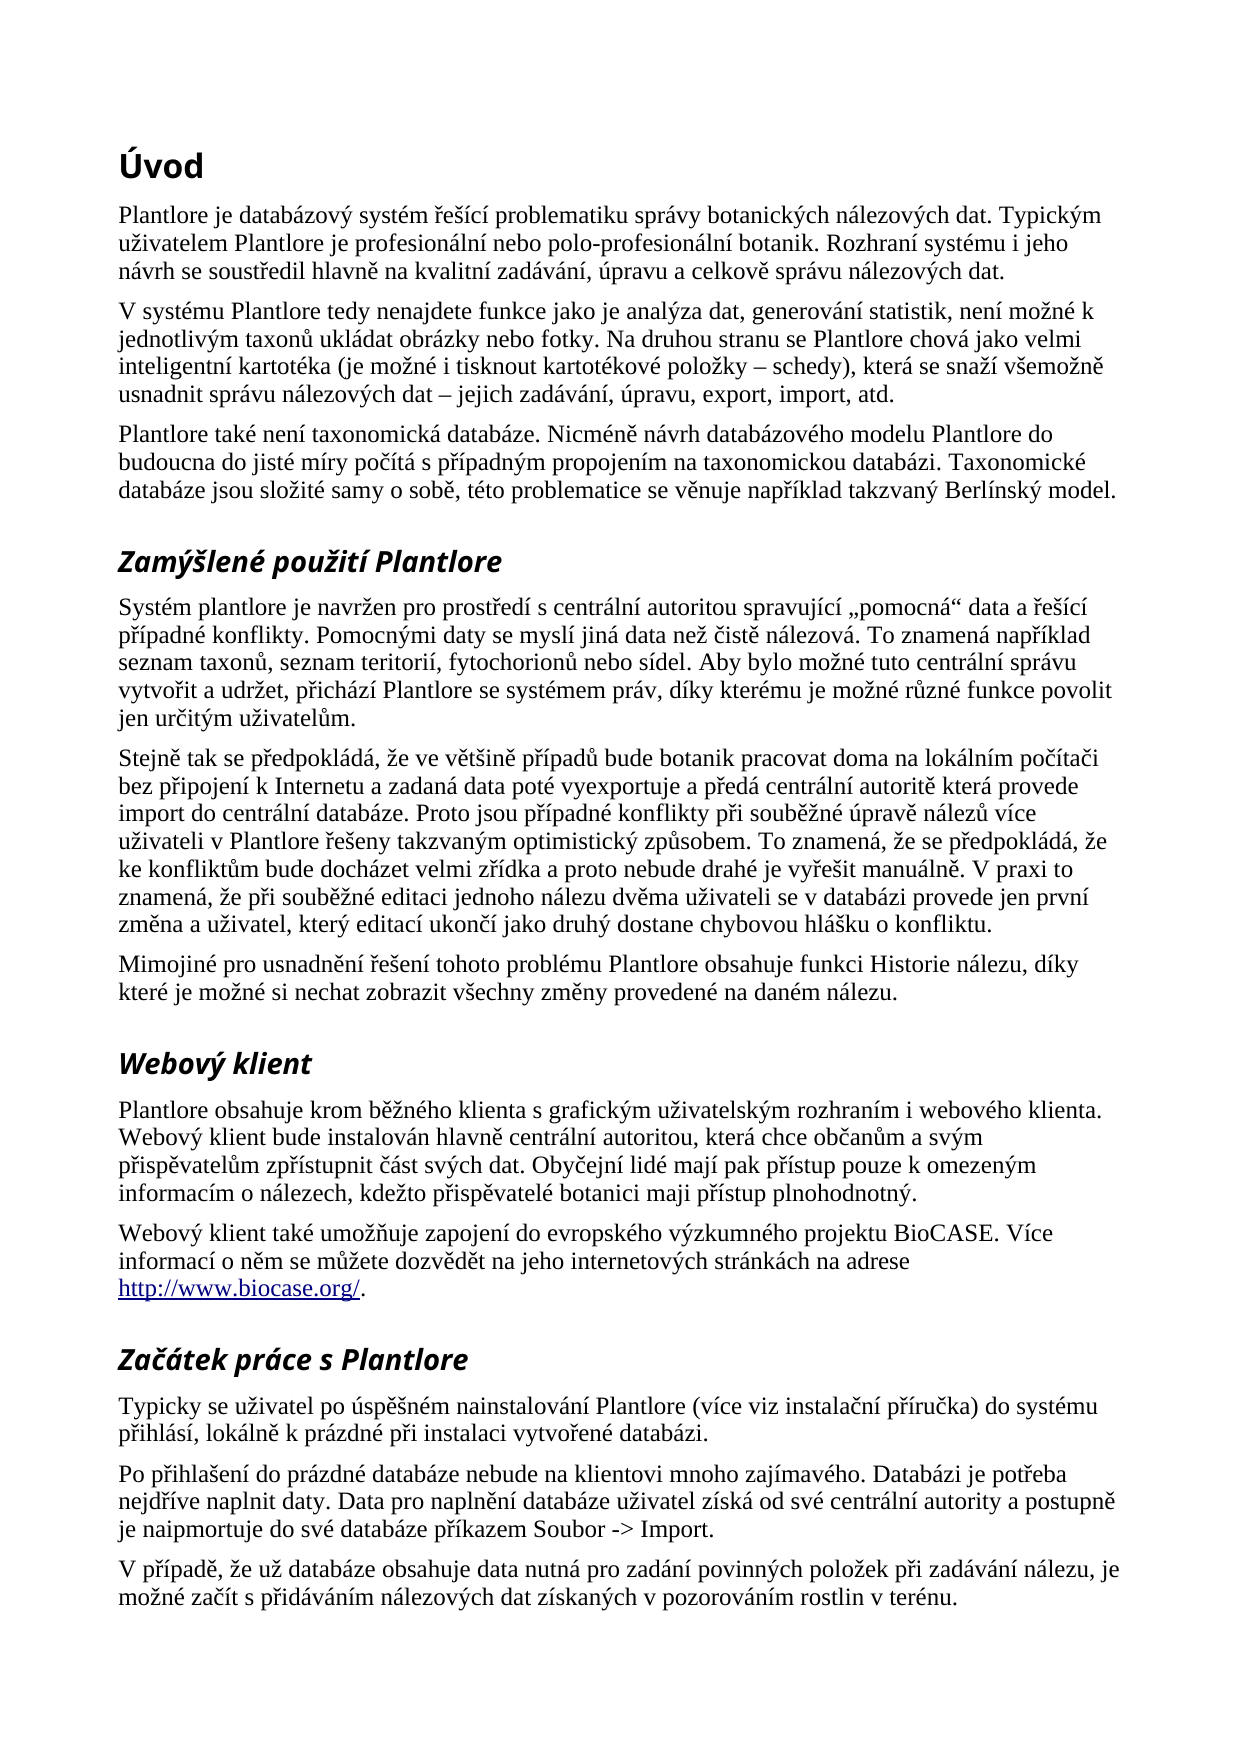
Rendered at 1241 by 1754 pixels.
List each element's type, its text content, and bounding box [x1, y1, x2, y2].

text Po přihlašení do prázdné databáze nebude na klientovi mnoho zajímavého. Databázi je potřeba nejdříve naplnit daty. Data pro naplnění databáze uživatel získá od své centrální autority a postupně je naipmortuje do své databáze příkazem Soubor -> Import. [118, 1460, 1122, 1543]
text Stejně tak se předpokládá, že ve většině případů bude botanik pracovat doma na lokálním počítači bez připojení k Internetu a zadaná data poté vyexportuje a předá centrální autoritě která provede import do centrální databáze. Proto jsou případné konflikty při souběžné úpravě nálezů více uživateli v Plantlore řešeny takzvaným optimistický způsobem. To znamená, že se předpokládá, že ke konfliktům bude docházet velmi zřídka a proto nebude drahé je vyřešit manuálně. V praxi to znamená, že při souběžné editaci jednoho nálezu dvěma uživateli se v databázi provede jen první změna a uživatel, který editací ukončí jako druhý dostane chybovou hlášku o konfliktu. [118, 744, 1122, 938]
text Plantlore obsahuje krom běžného klienta s grafickým uživatelským rozhraním i webového klienta. Webový klient bude instalován hlavně centrální autoritou, která chce občanům a svým přispěvatelům zpřístupnit část svých dat. Obyčejní lidé mají pak přístup pouze k omezeným informacím o nálezech, kdežto přispěvatelé botanici maji přístup plnohodnotný. [118, 1096, 1122, 1207]
text Webový klient také umožňuje zapojení do evropského výzkumného projektu BioCASE. Více informací o něm se můžete dozvědět na jeho internetových stránkách na adrese http://www.biocase.org/. [118, 1219, 1122, 1302]
subtitle Webový klient [118, 1043, 1122, 1083]
subtitle Začátek práce s Plantlore [118, 1340, 1122, 1379]
text V systému Plantlore tedy nenajdete funkce jako je analýza dat, generování statistik, není možné k jednotlivým taxonů ukládat obrázky nebo fotky. Na druhou stranu se Plantlore chová jako velmi inteligentní kartotéka (je možné i tisknout kartotékové položky – schedy), která se snaží všemožně usnadnit správu nálezových dat – jejich zadávání, úpravu, export, import, atd. [118, 297, 1122, 408]
text Plantlore také není taxonomická databáze. Nicméně návrh databázového modelu Plantlore do budoucna do jisté míry počítá s případným propojením na taxonomickou databázi. Taxonomické databáze jsou složité samy o sobě, této problematice se věnuje například takzvaný Berlínský model. [118, 420, 1122, 503]
text Mimojiné pro usnadnění řešení tohoto problému Plantlore obsahuje funkci Historie nálezu, díky které je možné si nechat zobrazit všechny změny provedené na daném nálezu. [118, 951, 1122, 1006]
text Plantlore je databázový systém řešící problematiku správy botanických nálezových dat. Typickým uživatelem Plantlore je profesionální nebo polo-profesionální botanik. Rozhraní systému i jeho návrh se soustředil hlavně na kvalitní zadávání, úpravu a celkově správu nálezových dat. [118, 201, 1122, 284]
text V případě, že už databáze obsahuje data nutná pro zadání povinných položek při zadávání nálezu, je možné začít s přidáváním nálezových dat získaných v pozorováním rostlin v terénu. [118, 1555, 1122, 1611]
text Typicky se uživatel po úspěšném nainstalování Plantlore (více viz instalační příručka) do systému přihlásí, lokálně k prázdné při instalaci vytvořené databázi. [118, 1392, 1122, 1447]
subtitle Zamýšlené použití Plantlore [118, 541, 1122, 581]
subtitle Úvod [118, 143, 1122, 189]
text Systém plantlore je navržen pro prostředí s centrální autoritou spravující „pomocná“ data a řešící případné konflikty. Pomocnými daty se myslí jiná data než čistě nálezová. To znamená například seznam taxonů, seznam teritorií, fytochorionů nebo sídel. Aby bylo možné tuto centrální správu vytvořit a udržet, přichází Plantlore se systémem práv, díky kterému je možné různé funkce povolit jen určitým uživatelům. [118, 593, 1122, 732]
